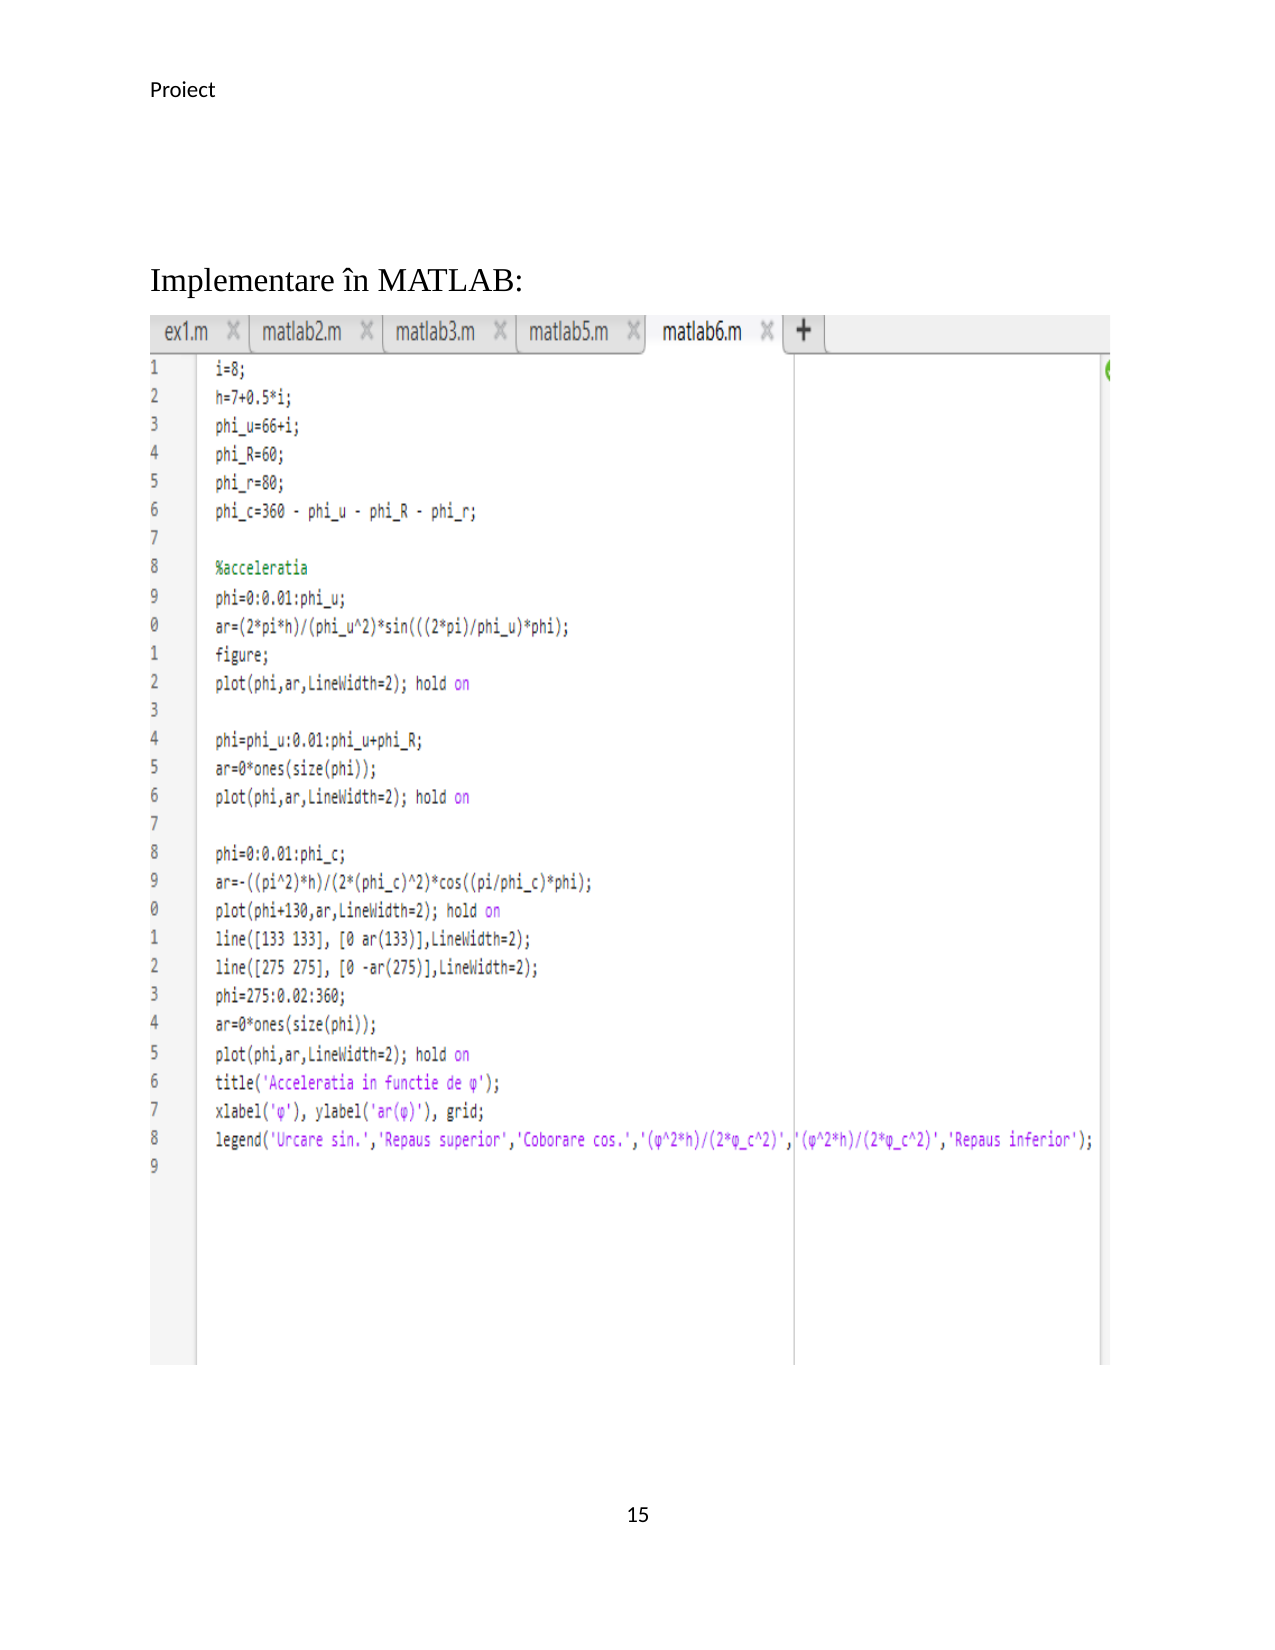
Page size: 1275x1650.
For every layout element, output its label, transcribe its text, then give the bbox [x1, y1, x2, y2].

text Implementare în MATLAB: [150, 260, 1125, 298]
